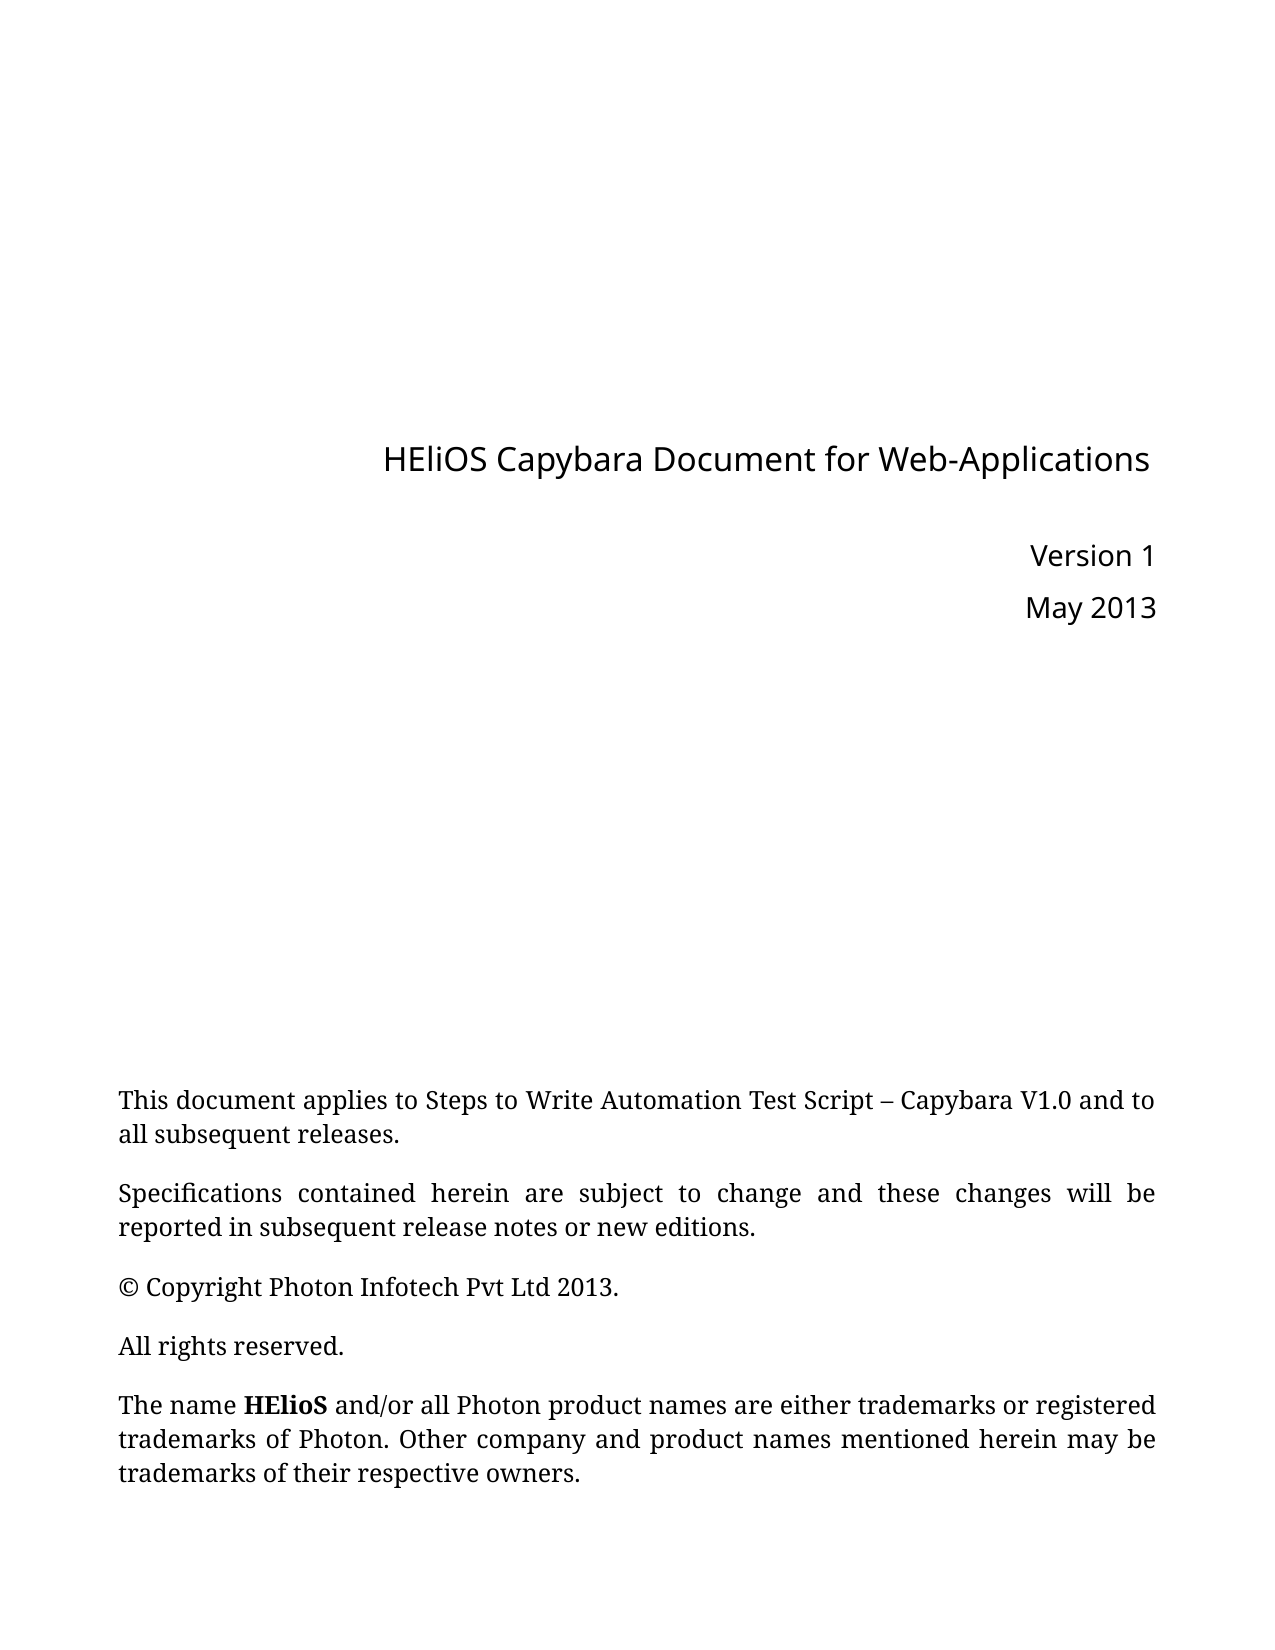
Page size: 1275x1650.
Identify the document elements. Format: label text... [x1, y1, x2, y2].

text All rights reserved. [118, 1328, 1157, 1362]
text HEliOS Capybara Document for Web-Applications [118, 436, 1157, 481]
text Version 1 [118, 535, 1157, 574]
text The name HElioS and/or all Photon product names are either trademarks or registered trademarks of Photon. Other company and product names mentioned herein may be trademarks of their respective owners. [118, 1387, 1157, 1489]
text May 2013 [118, 587, 1157, 627]
text © Copyright Photon Infotech Pvt Ltd 2013. [118, 1269, 1157, 1303]
text Specifications contained herein are subject to change and these changes will be reported in subsequent release notes or new editions. [118, 1176, 1157, 1244]
text This document applies to Steps to Write Automation Test Script – Capybara V1.0 and to all subsequent releases. [118, 1083, 1157, 1151]
